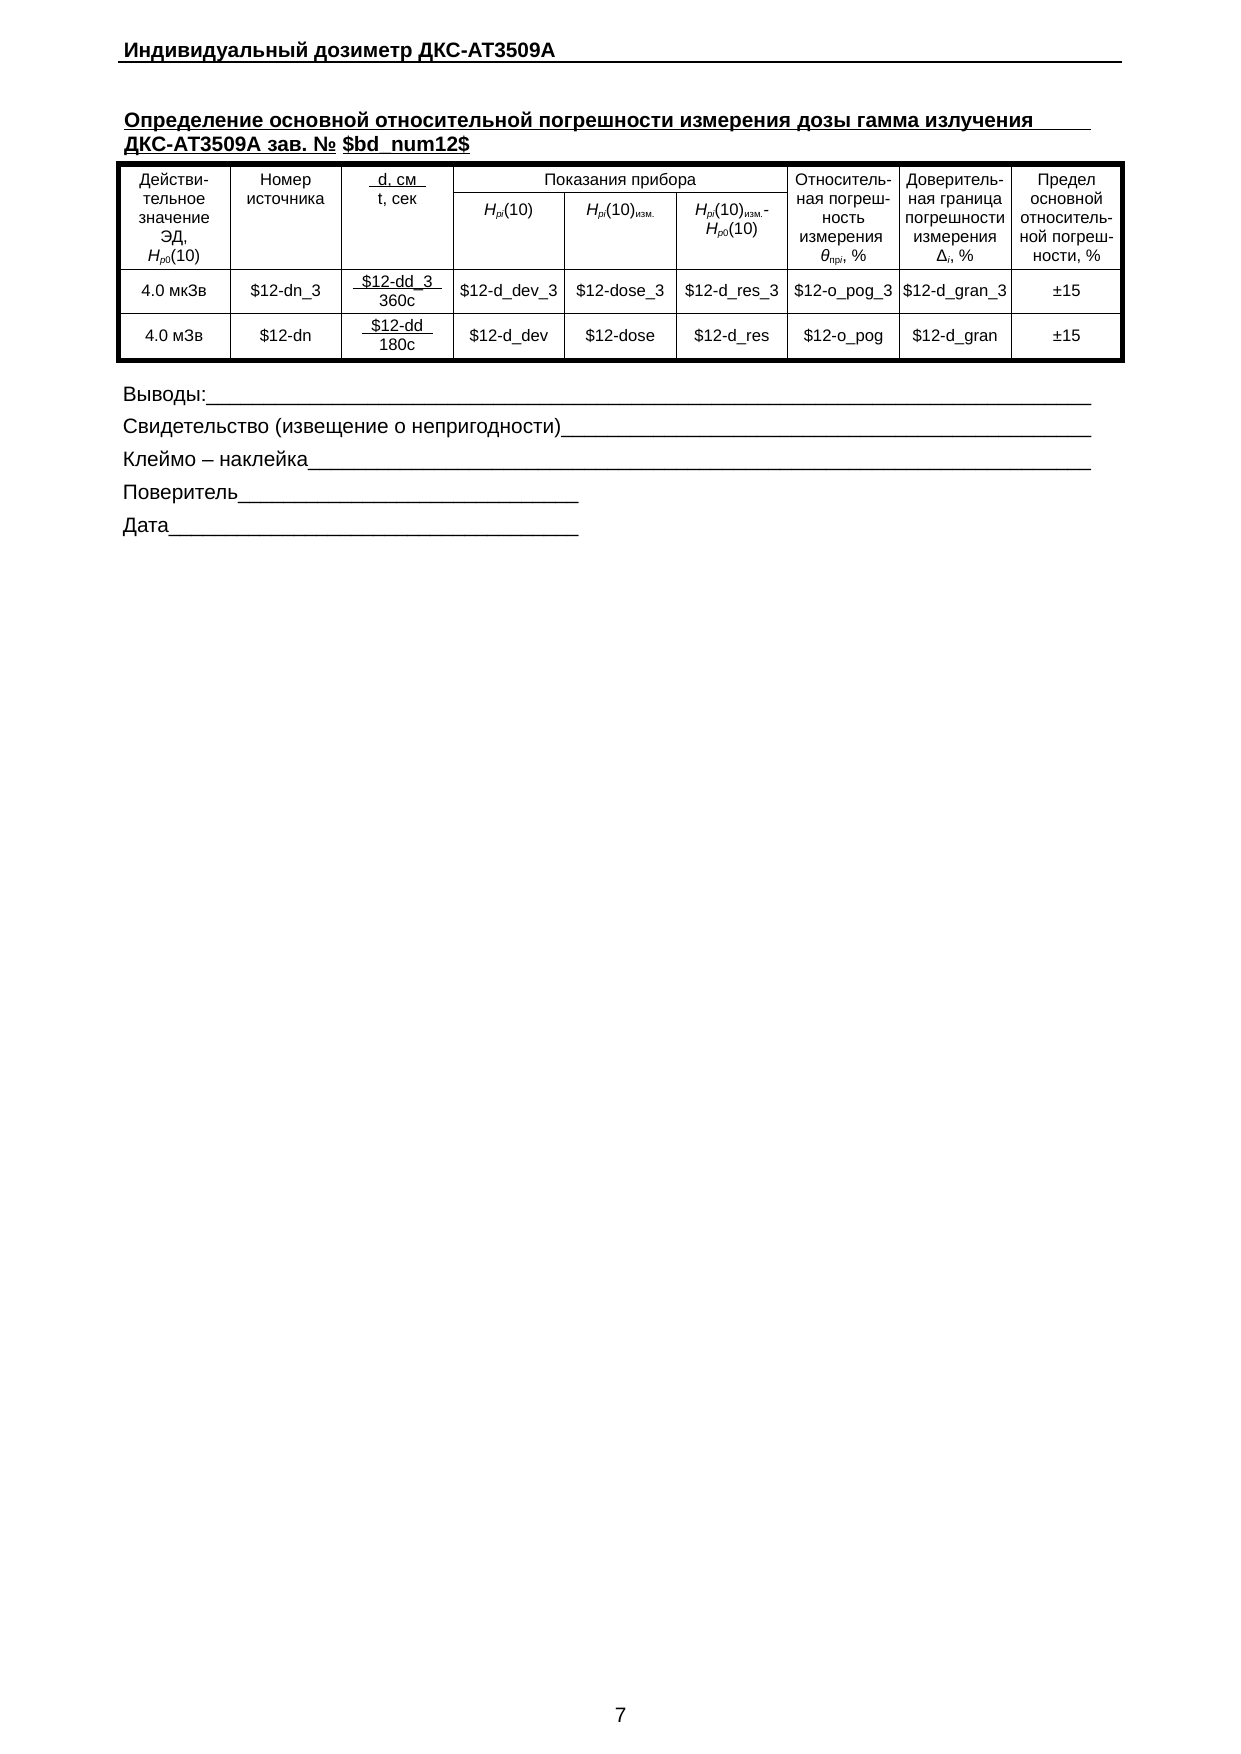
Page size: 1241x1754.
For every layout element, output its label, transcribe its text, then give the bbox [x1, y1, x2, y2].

table_cell $12-dn [231, 314, 341, 357]
table_cell 4.0 мЗв [121, 314, 230, 357]
table_cell $12-d_dev [454, 314, 564, 357]
table_cell $12-o_pog [788, 314, 899, 357]
table_cell 4.0 мкЗв [121, 270, 230, 313]
table_cell Свидетельство (извещение о непригодности) [118, 410, 1122, 443]
table_cell $12-d_gran_3 [900, 270, 1011, 313]
table_cell Hpi(10) [454, 193, 564, 268]
table_cell ±15 [1012, 270, 1120, 313]
table_cell $12-d_res [677, 314, 787, 357]
table_cell ±15 [1012, 314, 1120, 357]
table_cell $12-dn_3 [231, 270, 341, 313]
table_cell Клеймо – наклейка [118, 443, 1122, 476]
table_cell Дата [118, 509, 1122, 542]
table_cell $12-d_res_3 [677, 270, 787, 313]
table_cell Предел основной относитель-ной погреш-ности, % [1012, 167, 1120, 268]
table_cell $12-dose_3 [565, 270, 676, 313]
table_cell Показания прибора [454, 167, 787, 192]
table_cell Номер источника [231, 167, 341, 268]
table_cell $12-dd_3 360c [342, 270, 453, 313]
table_header Выводы: [118, 377, 1122, 410]
table_cell Действи-тельное значение ЭД, Hp0(10) [121, 167, 230, 268]
table_cell Поверитель [118, 476, 1122, 509]
table_cell d, см t, сек [342, 167, 453, 268]
table_cell Доверитель-ная граница погрешности измерения Δi, % [900, 167, 1011, 268]
table_cell Hpi(10)изм.-Hp0(10) [677, 193, 787, 268]
table_cell $12-d_gran [900, 314, 1011, 357]
table_cell Hpi(10)изм. [565, 193, 676, 268]
table_cell $12-dd 180c [342, 314, 453, 357]
table_cell Относитель-ная погреш-ность измерения θпрi, % [788, 167, 899, 268]
table_cell $12-d_dev_3 [454, 270, 564, 313]
table_header Определение основной относительной погрешности измерения дозы гамма излучения ДКС-АТ3509A зав. № $bd_num12$ [118, 93, 1122, 161]
table_cell $12-dose [565, 314, 676, 357]
table_cell $12-o_pog_3 [788, 270, 899, 313]
